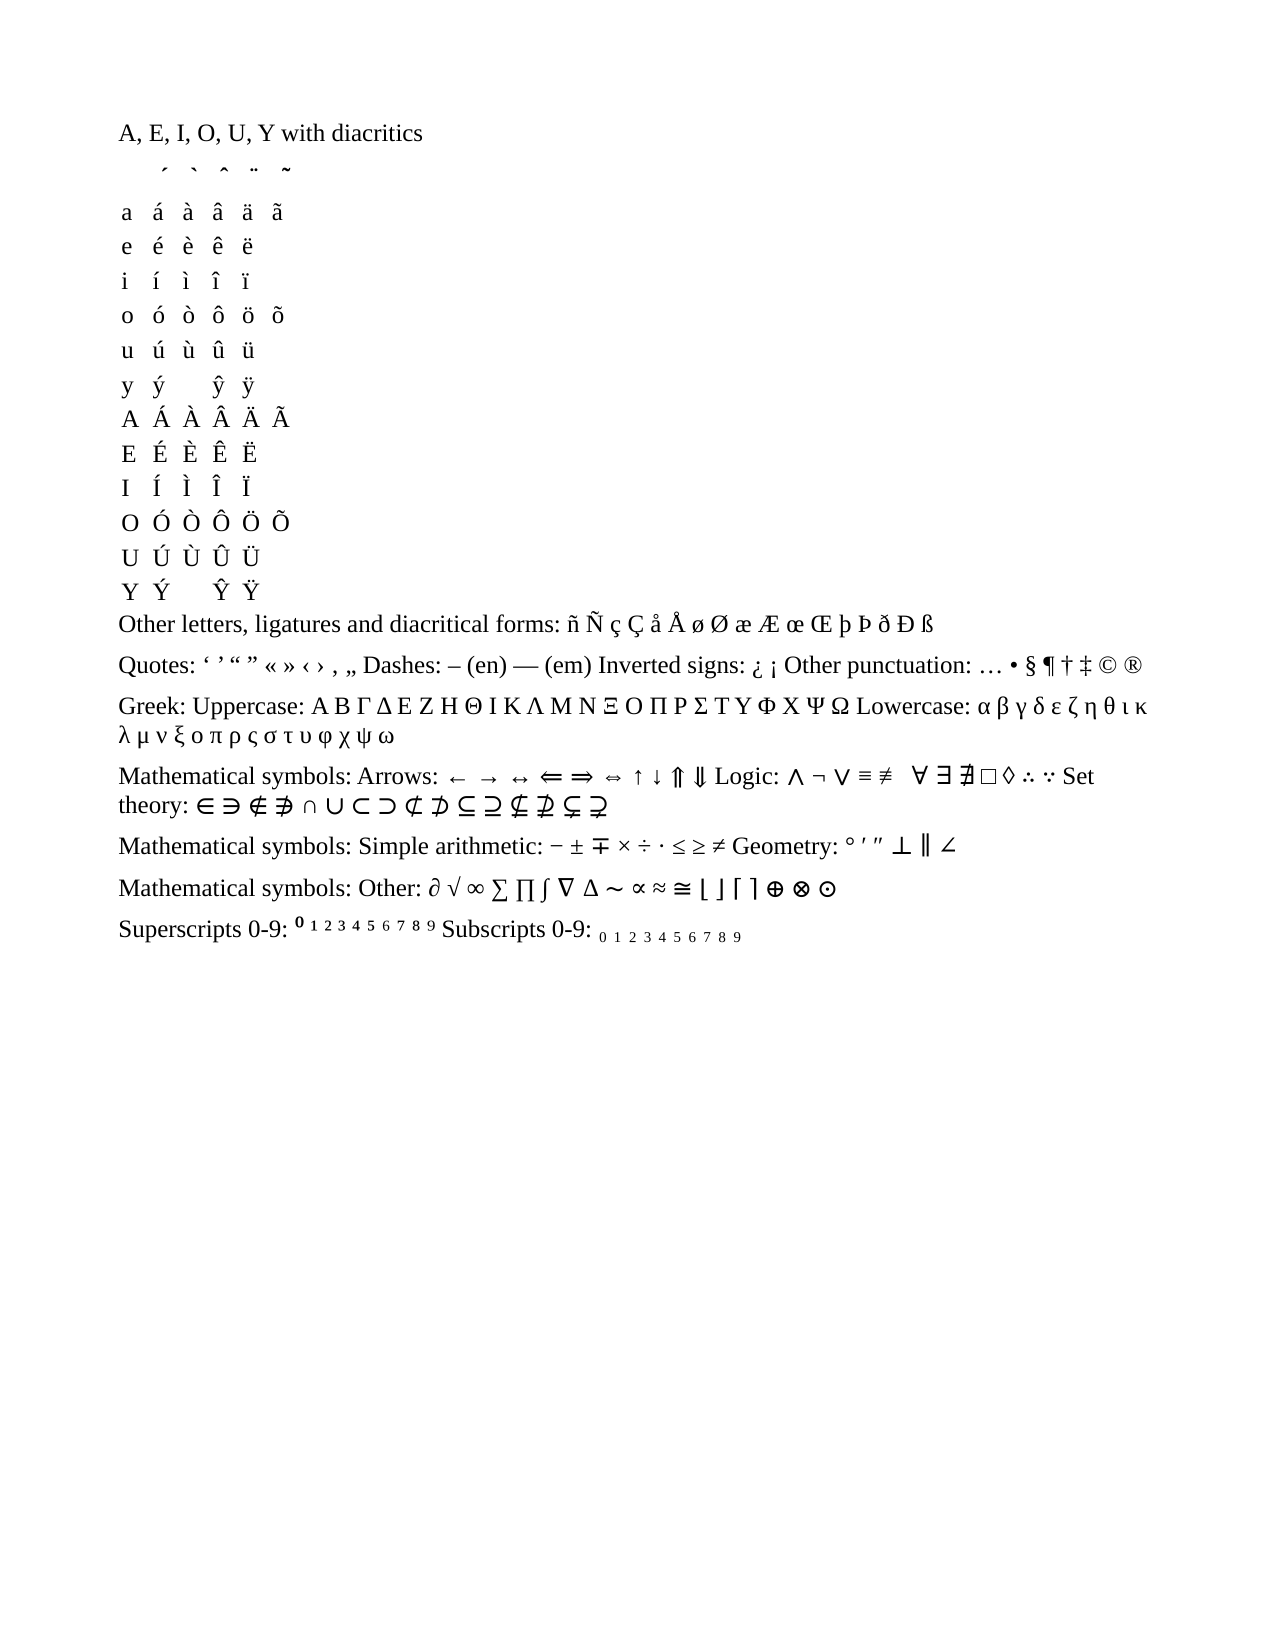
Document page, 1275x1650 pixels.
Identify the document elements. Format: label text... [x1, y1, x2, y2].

table_cell Ó [150, 505, 179, 540]
table_cell É [150, 436, 179, 471]
table_header [118, 159, 149, 194]
text Mathematical symbols: Simple arithmetic: − ± ∓ × ÷ · ≤ ≥ ≠ Geometry: ° ′ ″ ⊥ ∥ ∠ [118, 831, 1157, 860]
table_cell Ý [150, 574, 179, 609]
table_cell û [209, 332, 239, 367]
text Superscripts 0-9: ⁰ ¹ ² ³ ⁴ ⁵ ⁶ ⁷ ⁸ ⁹ Subscripts 0-9: ₀ ₁ ₂ ₃ ₄ ₅ ₆ ₇ ₈ ₉ [118, 914, 1157, 943]
table_cell ü [239, 332, 269, 367]
table_cell â [209, 194, 239, 228]
table_cell ï [239, 263, 269, 298]
table_cell [179, 367, 209, 401]
table_cell [269, 332, 303, 367]
table_cell é [150, 229, 179, 263]
table_cell ó [150, 298, 179, 332]
table_header ´ [150, 159, 179, 194]
table_cell ú [150, 332, 179, 367]
table_cell Û [209, 540, 239, 574]
table_cell á [150, 194, 179, 228]
table_cell Ö [239, 505, 269, 540]
text Mathematical symbols: Arrows: ← → ↔ ⇐ ⇒ ⇔ ↑ ↓ ⇑ ⇓ Logic: ∧ ¬ ∨ ≡ ≢ ∀ ∃ ∄ □ ◊ ∴ ∵ Set theory: ∈ ∋ ∉ ∌ ∩ ∪ ⊂ ⊃ ⊄ ⊅ ⊆ ⊇ ⊈ ⊉ ⊊ ⊋ [118, 761, 1157, 819]
table_cell Á [150, 401, 179, 436]
table_cell [179, 574, 209, 609]
table_cell Ì [179, 471, 209, 505]
text Mathematical symbols: Other: ∂ √ ∞ ∑ ∏ ∫ ∇ ∆ ∼ ∝ ≈ ≅ ⌊ ⌋ ⌈ ⌉ ⊕ ⊗ ⊙ [118, 873, 1157, 901]
table_cell [269, 367, 303, 401]
table_cell Ù [179, 540, 209, 574]
table_header ˜ [269, 159, 303, 194]
table_cell ê [209, 229, 239, 263]
table_cell ŷ [209, 367, 239, 401]
table_cell A [118, 401, 149, 436]
table_cell È [179, 436, 209, 471]
table_cell Ò [179, 505, 209, 540]
text A, E, I, O, U, Y with diacritics [118, 118, 1157, 147]
table_cell Í [150, 471, 179, 505]
table_cell Ŷ [209, 574, 239, 609]
table_cell ù [179, 332, 209, 367]
table_cell À [179, 401, 209, 436]
table_cell Ë [239, 436, 269, 471]
table_cell ò [179, 298, 209, 332]
table_cell i [118, 263, 149, 298]
table_cell Î [209, 471, 239, 505]
table_cell [269, 229, 303, 263]
table_cell o [118, 298, 149, 332]
table_cell è [179, 229, 209, 263]
table_cell Õ [269, 505, 303, 540]
table_header ¨ [239, 159, 269, 194]
table_cell ã [269, 194, 303, 228]
text Greek: Uppercase: Α Β Γ Δ Ε Ζ Η Θ Ι Κ Λ Μ Ν Ξ Ο Π Ρ Σ Τ Υ Φ Χ Ψ Ω Lowercase: α β γ δ ε ζ η θ ι κ λ μ ν ξ ο π ρ ς σ τ υ φ χ ψ ω [118, 691, 1157, 749]
table_cell [269, 263, 303, 298]
text Quotes: ‘ ’ “ ” « » ‹ › ‚ „ Dashes: – (en) — (em) Inverted signs: ¿ ¡ Other punctuation: … • § ¶ † ‡ © ® [118, 650, 1157, 679]
table_cell ä [239, 194, 269, 228]
table_cell ì [179, 263, 209, 298]
table_cell Ÿ [239, 574, 269, 609]
table_cell Ô [209, 505, 239, 540]
table_cell ý [150, 367, 179, 401]
table_cell [269, 574, 303, 609]
table_cell I [118, 471, 149, 505]
table_cell O [118, 505, 149, 540]
table_cell Y [118, 574, 149, 609]
table_cell [269, 436, 303, 471]
table_cell [269, 540, 303, 574]
table_cell Ü [239, 540, 269, 574]
table_cell à [179, 194, 209, 228]
table_cell E [118, 436, 149, 471]
table_cell ÿ [239, 367, 269, 401]
table_cell e [118, 229, 149, 263]
table_cell ô [209, 298, 239, 332]
table_cell î [209, 263, 239, 298]
table_cell Ú [150, 540, 179, 574]
table_header ` [179, 159, 209, 194]
table_cell ë [239, 229, 269, 263]
table_cell õ [269, 298, 303, 332]
table_header ˆ [209, 159, 239, 194]
table_cell Ä [239, 401, 269, 436]
table_cell a [118, 194, 149, 228]
table_cell í [150, 263, 179, 298]
table_cell y [118, 367, 149, 401]
table_cell [269, 471, 303, 505]
table_cell Ê [209, 436, 239, 471]
table_cell Â [209, 401, 239, 436]
table_cell u [118, 332, 149, 367]
table_cell U [118, 540, 149, 574]
text Other letters, ligatures and diacritical forms: ñ Ñ ç Ç å Å ø Ø æ Æ œ Œ þ Þ ð Ð ß [118, 609, 1157, 638]
table_cell ö [239, 298, 269, 332]
table_cell Ï [239, 471, 269, 505]
table_cell Ã [269, 401, 303, 436]
